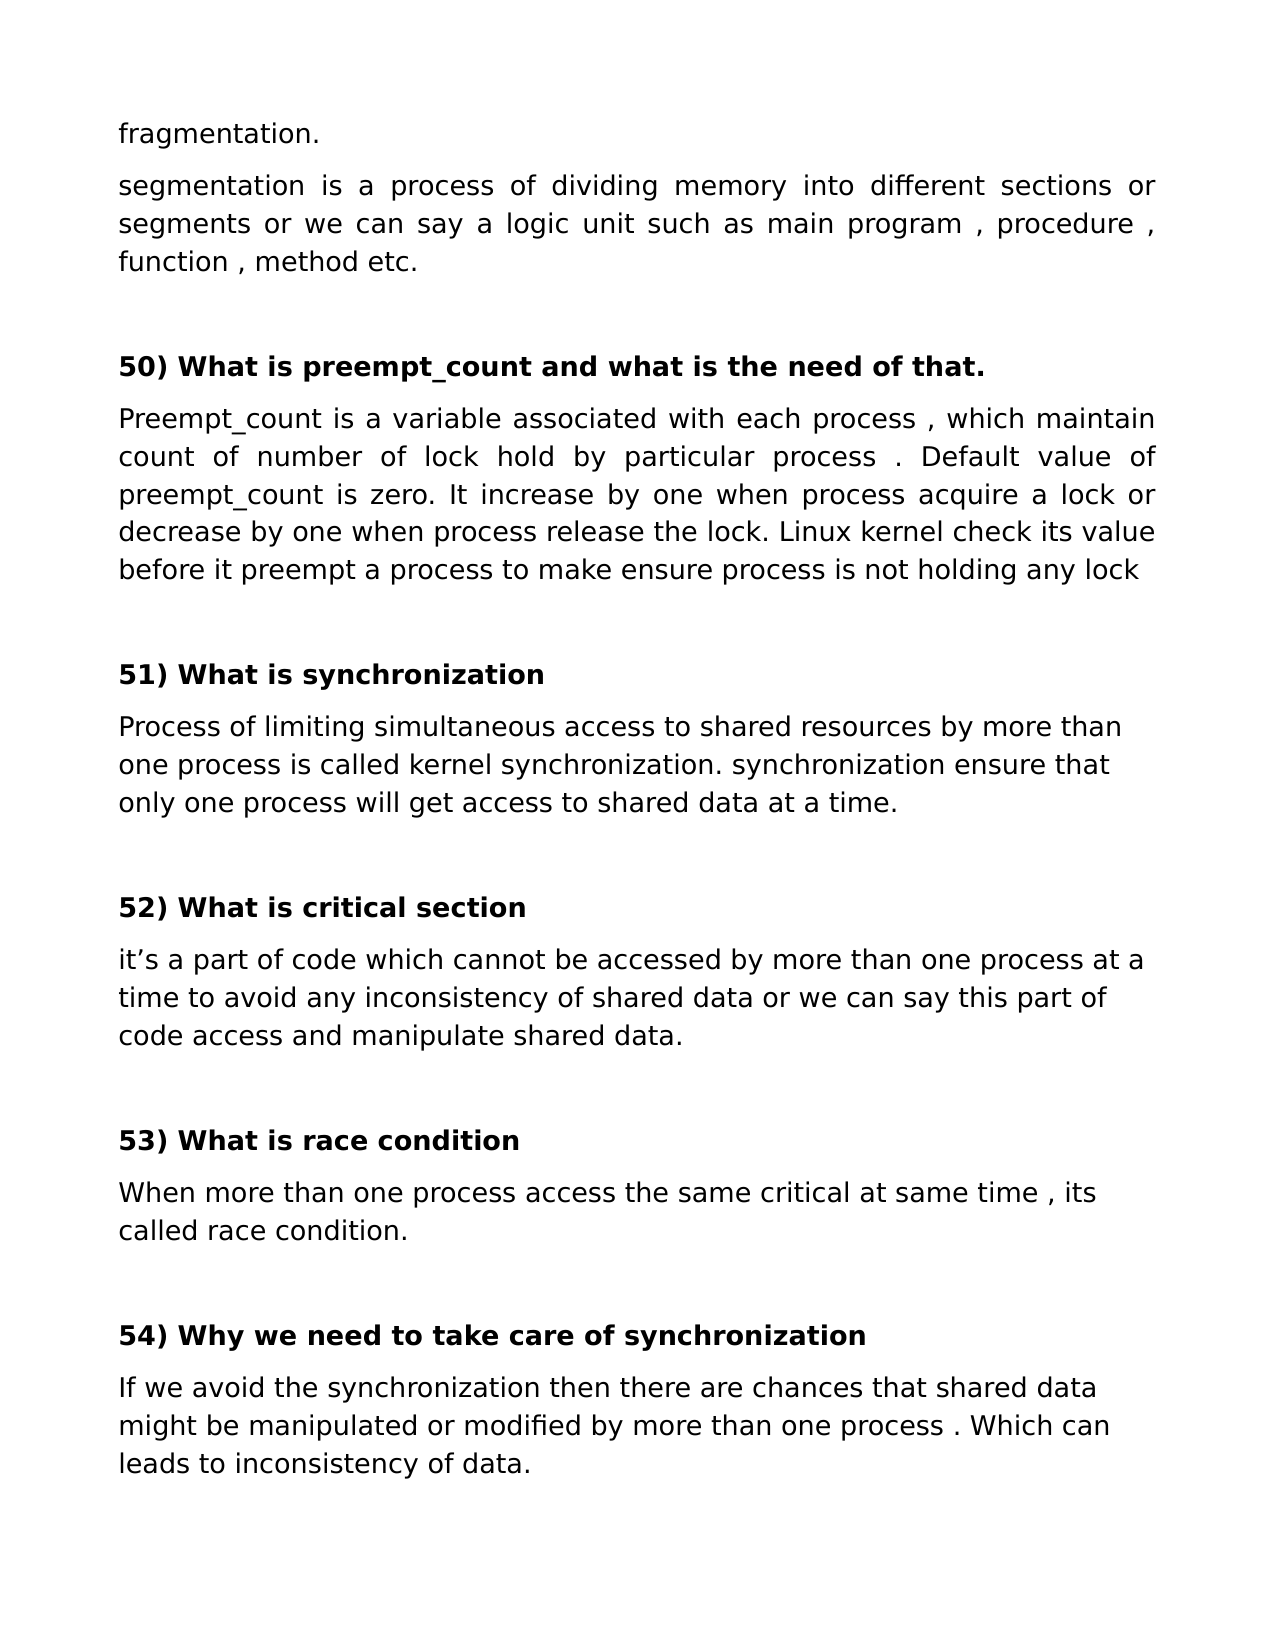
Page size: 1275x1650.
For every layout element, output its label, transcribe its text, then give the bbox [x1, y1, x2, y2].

text segmentation is a process of dividing memory into different sections or segments or we can say a logic unit such as main program , procedure , function , method etc. [118, 171, 1157, 278]
text 51) What is synchronization [118, 659, 1157, 691]
text If we avoid the synchronization then there are chances that shared data might be manipulated or modified by more than one process . Which can leads to inconsistency of data. [118, 1372, 1157, 1479]
text 53) What is race condition [118, 1125, 1157, 1157]
text Preempt_count is a variable associated with each process , which maintain count of number of lock hold by particular process . Default value of preempt_count is zero. It increase by one when process acquire a lock or decrease by one when process release the lock. Linux kernel check its value before it preempt a process to make ensure process is not holding any lock [118, 403, 1157, 586]
text 54) Why we need to take care of synchronization [118, 1320, 1157, 1352]
text 50) What is preempt_count and what is the need of that. [118, 351, 1157, 382]
text Process of limiting simultaneous access to shared resources by more than one process is called kernel synchronization. synchronization ensure that only one process will get access to shared data at a time. [118, 712, 1157, 819]
text fragmentation. [118, 118, 1157, 150]
text it’s a part of code which cannot be accessed by more than one process at a time to avoid any inconsistency of shared data or we can say this part of code access and manipulate shared data. [118, 944, 1157, 1052]
text 52) What is critical section [118, 892, 1157, 924]
text When more than one process access the same critical at same time , its called race condition. [118, 1177, 1157, 1247]
